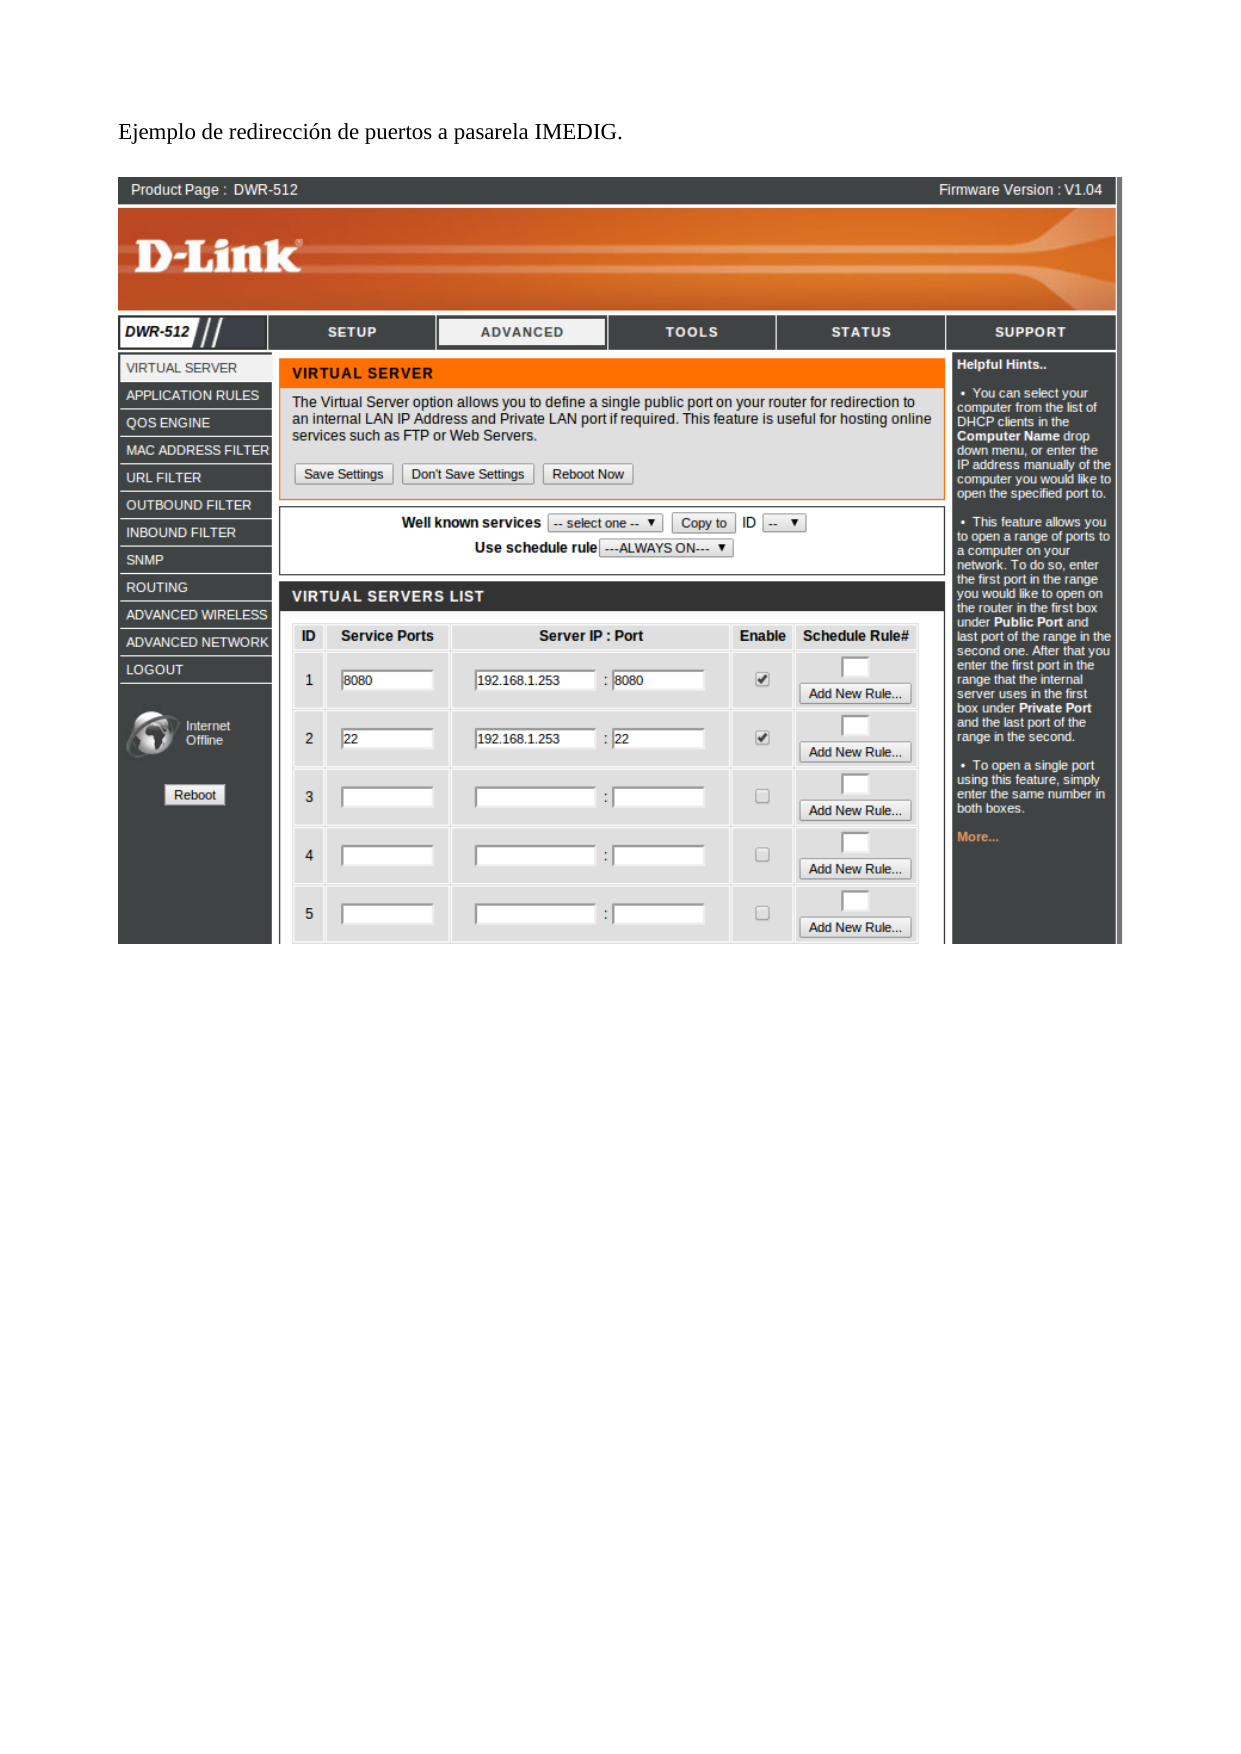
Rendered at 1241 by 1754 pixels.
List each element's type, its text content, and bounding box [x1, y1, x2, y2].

picture [118, 177, 1123, 944]
text Ejemplo de redirección de puertos a pasarela IMEDIG. [118, 118, 1122, 144]
